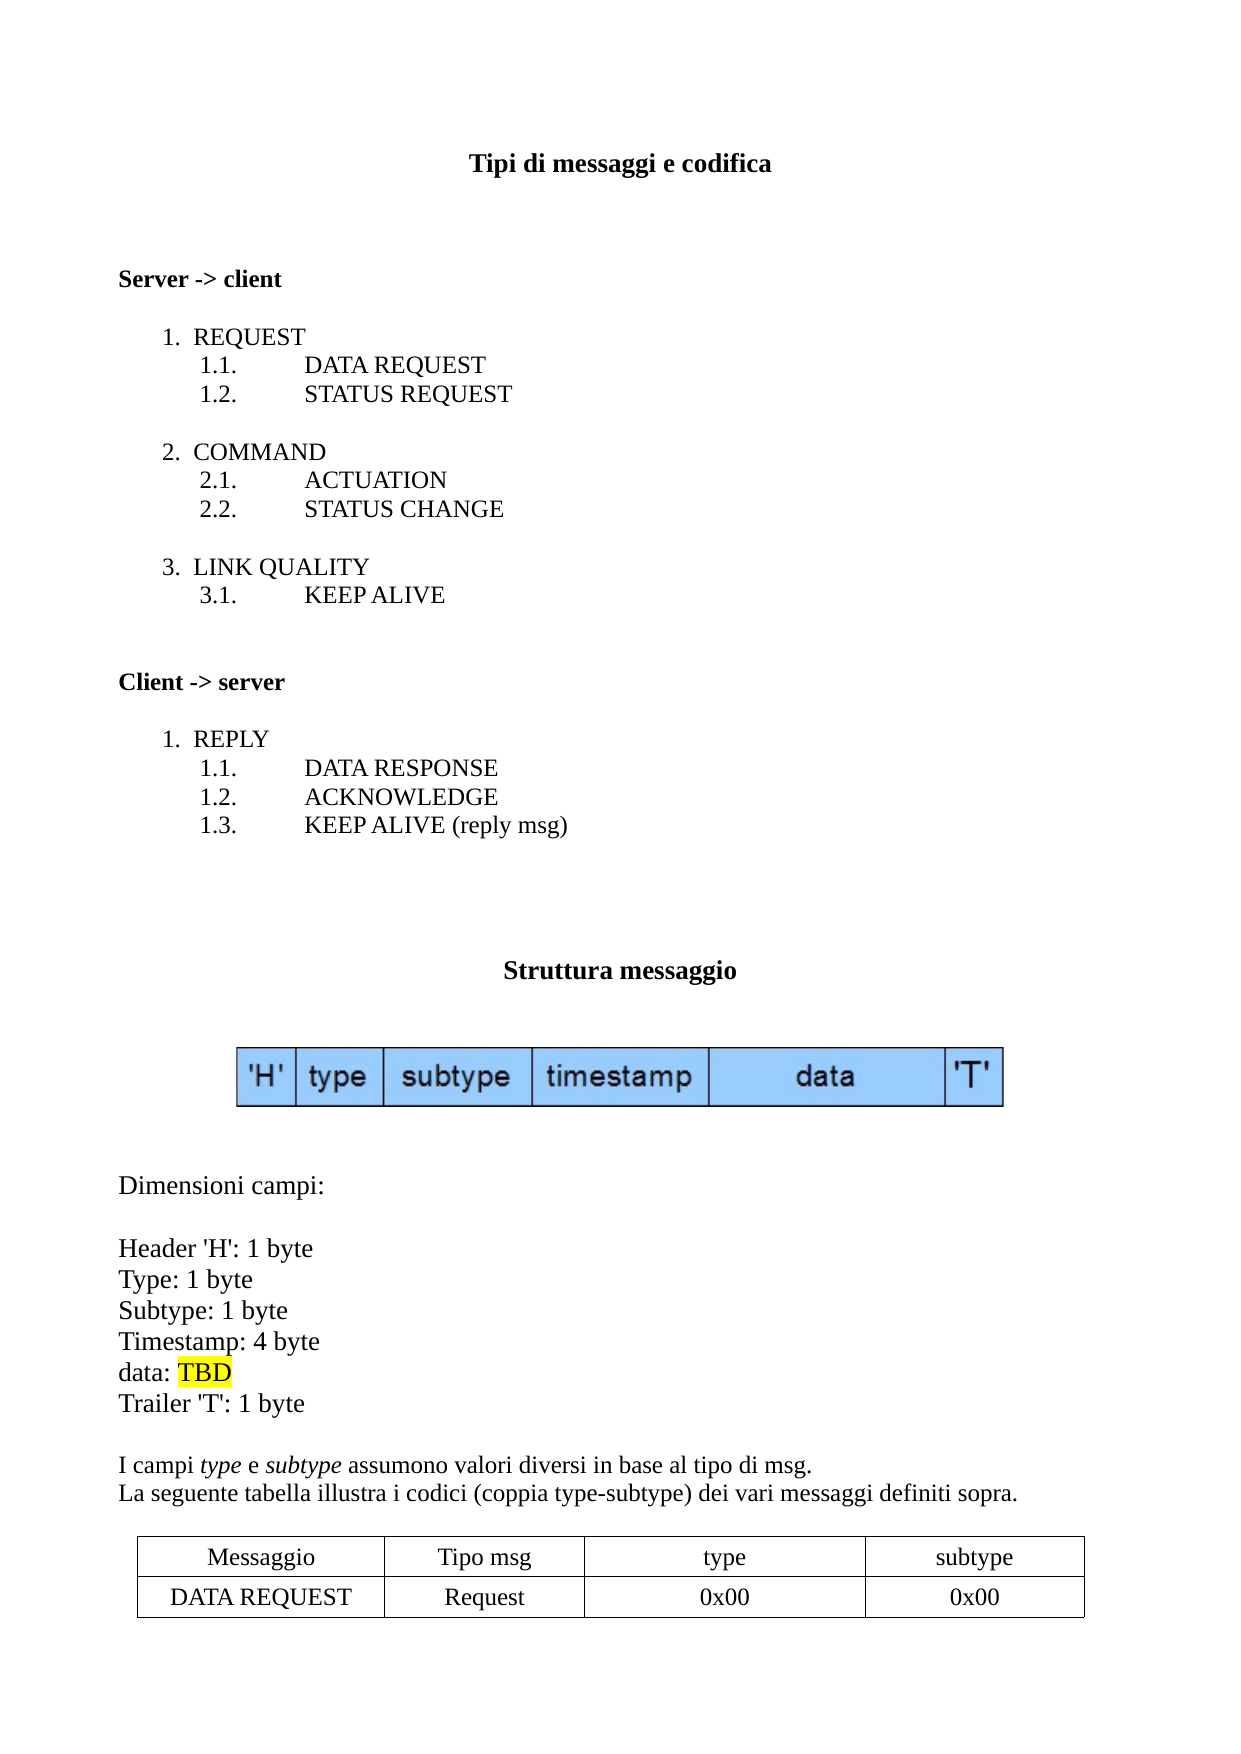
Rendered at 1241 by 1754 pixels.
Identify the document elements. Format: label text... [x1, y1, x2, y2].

text Tipi di messaggi e codifica [118, 147, 1122, 178]
text Trailer 'T': 1 byte [118, 1387, 1122, 1418]
picture [236, 1047, 1004, 1107]
text La seguente tabella illustra i codici (coppia type-subtype) dei vari messaggi definiti sopra. [118, 1478, 1122, 1507]
table_cell DATA REQUEST [138, 1577, 384, 1617]
text Server -> client [118, 264, 1122, 293]
list REQUEST [156, 322, 1122, 351]
list REPLY [156, 724, 1122, 753]
text Timestamp: 4 byte [118, 1325, 1122, 1356]
list COMMAND [156, 437, 1122, 466]
text Header 'H': 1 byte [118, 1232, 1122, 1263]
list ACKNOWLEDGE [193, 782, 1122, 811]
text data: TBD [118, 1356, 1122, 1387]
text Subtype: 1 byte [118, 1294, 1122, 1325]
text Dimensioni campi: [118, 1169, 1122, 1201]
table_header Tipo msg [385, 1537, 584, 1576]
table_header type [585, 1537, 865, 1576]
list ACTUATION [193, 466, 1122, 494]
list DATA REQUEST [193, 351, 1122, 379]
list KEEP ALIVE [193, 581, 1122, 609]
table_cell 0x00 [585, 1577, 865, 1617]
text Struttura messaggio [118, 954, 1122, 985]
text Client -> server [118, 667, 1122, 696]
list STATUS CHANGE [193, 494, 1122, 523]
list KEEP ALIVE (reply msg) [193, 811, 1122, 839]
text I campi type e subtype assumono valori diversi in base al tipo di msg. [118, 1450, 1122, 1478]
list DATA RESPONSE [193, 753, 1122, 782]
list LINK QUALITY [156, 552, 1122, 581]
table_header subtype [866, 1537, 1084, 1576]
table_header Messaggio [138, 1537, 384, 1576]
text Type: 1 byte [118, 1263, 1122, 1294]
table_cell 0x00 [866, 1577, 1084, 1617]
table_cell Request [385, 1577, 584, 1617]
list STATUS REQUEST [193, 379, 1122, 408]
